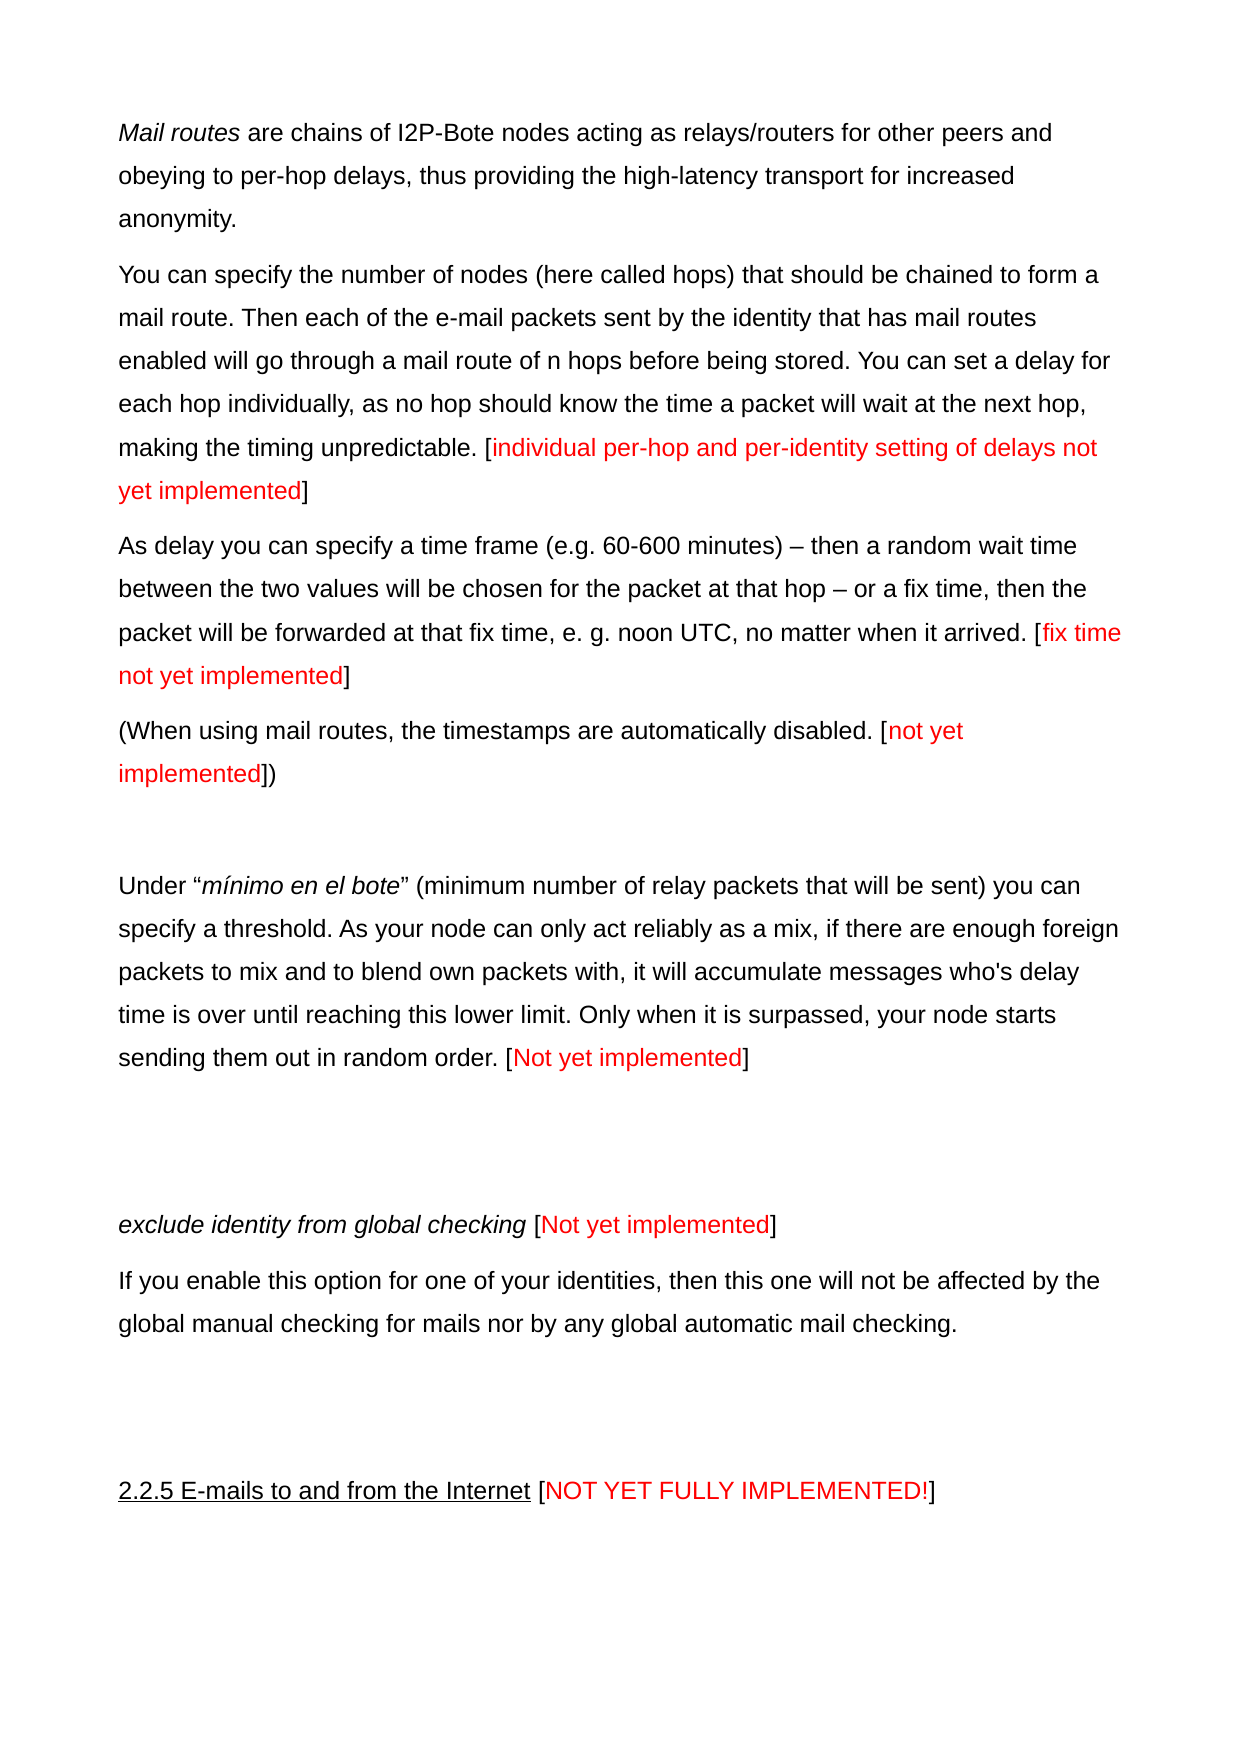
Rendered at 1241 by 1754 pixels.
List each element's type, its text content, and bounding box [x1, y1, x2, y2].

text You can specify the number of nodes (here called hops) that should be chained to form a mail route. Then each of the e-mail packets sent by the identity that has mail routes enabled will go through a mail route of n hops before being stored. You can set a delay for each hop individually, as no hop should know the time a packet will wait at the next hop, making the timing unpredictable. [individual per-hop and per-identity setting of delays not yet implemented] [118, 260, 1122, 504]
text As delay you can specify a time frame (e.g. 60-600 minutes) – then a random wait time between the two values will be chosen for the packet at that hop – or a fix time, then the packet will be forwarded at that fix time, e. g. noon UTC, no matter when it arrived. [fix time not yet implemented] [118, 531, 1122, 689]
text Under “mínimo en el bote” (minimum number of relay packets that will be sent) you can specify a threshold. As your node can only act reliably as a mix, if there are enough foreign packets to mix and to blend own packets with, it will accumulate messages who's delay time is over until reaching this lower limit. Only when it is surpassed, your node starts sending them out in random order. [Not yet implemented] [118, 871, 1122, 1072]
text If you enable this option for one of your identities, then this one will not be affected by the global manual checking for mails nor by any global automatic mail checking. [118, 1266, 1122, 1337]
text 2.2.5 E-mails to and from the Internet [NOT YET FULLY IMPLEMENTED!] [118, 1476, 1122, 1504]
text exclude identity from global checking [Not yet implemented] [118, 1210, 1122, 1239]
text Mail routes are chains of I2P-Bote nodes acting as relays/routers for other peers and obeying to per-hop delays, thus providing the high-latency transport for increased anonymity. [118, 118, 1122, 233]
text (When using mail routes, the timestamps are automatically disabled. [not yet implemented]) [118, 716, 1122, 788]
